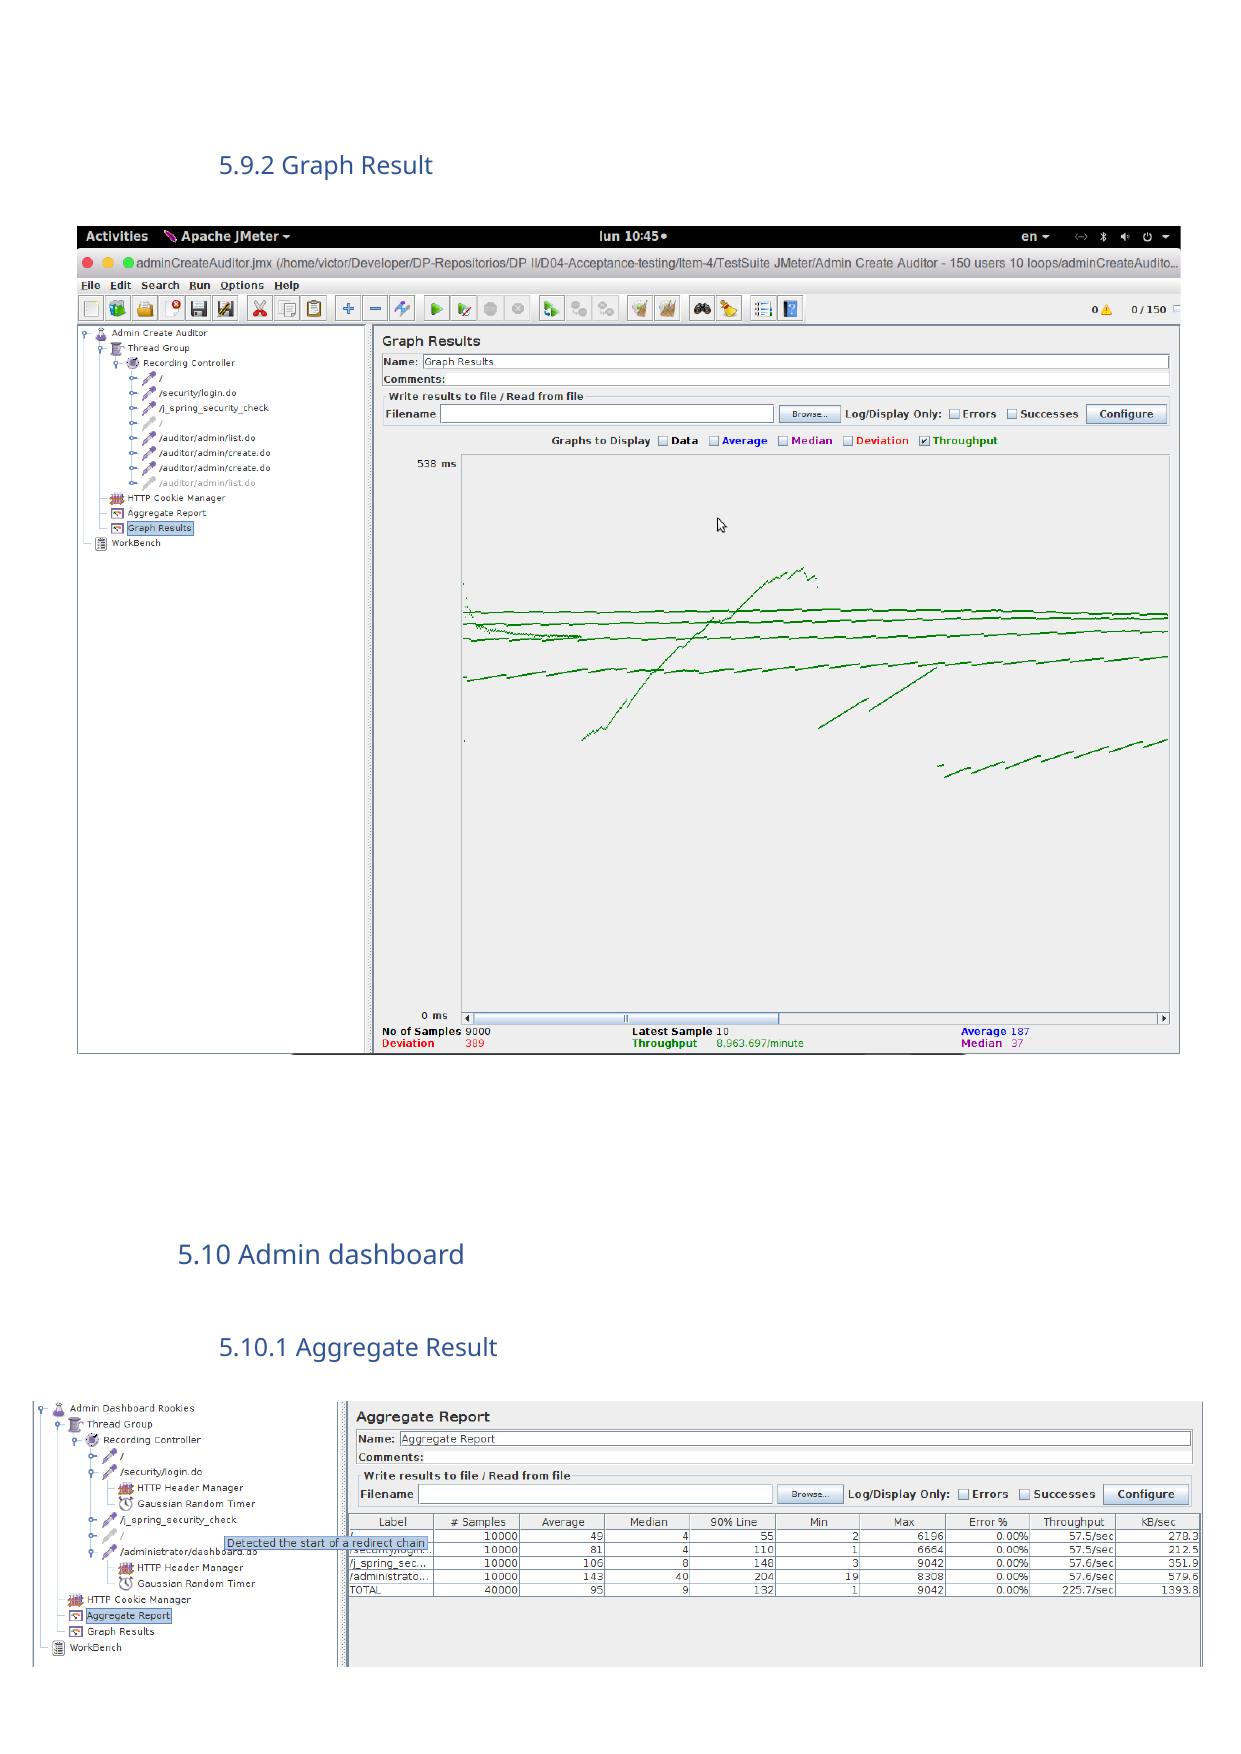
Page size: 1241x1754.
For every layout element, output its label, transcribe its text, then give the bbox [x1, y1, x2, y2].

subtitle 5.10.1 Aggregate Result [177, 1329, 1063, 1363]
subtitle 5.9.2 Graph Result [177, 148, 1063, 182]
subtitle 5.10 Admin dashboard [177, 1235, 1063, 1272]
picture [77, 226, 1181, 1055]
picture [32, 1401, 1203, 1667]
